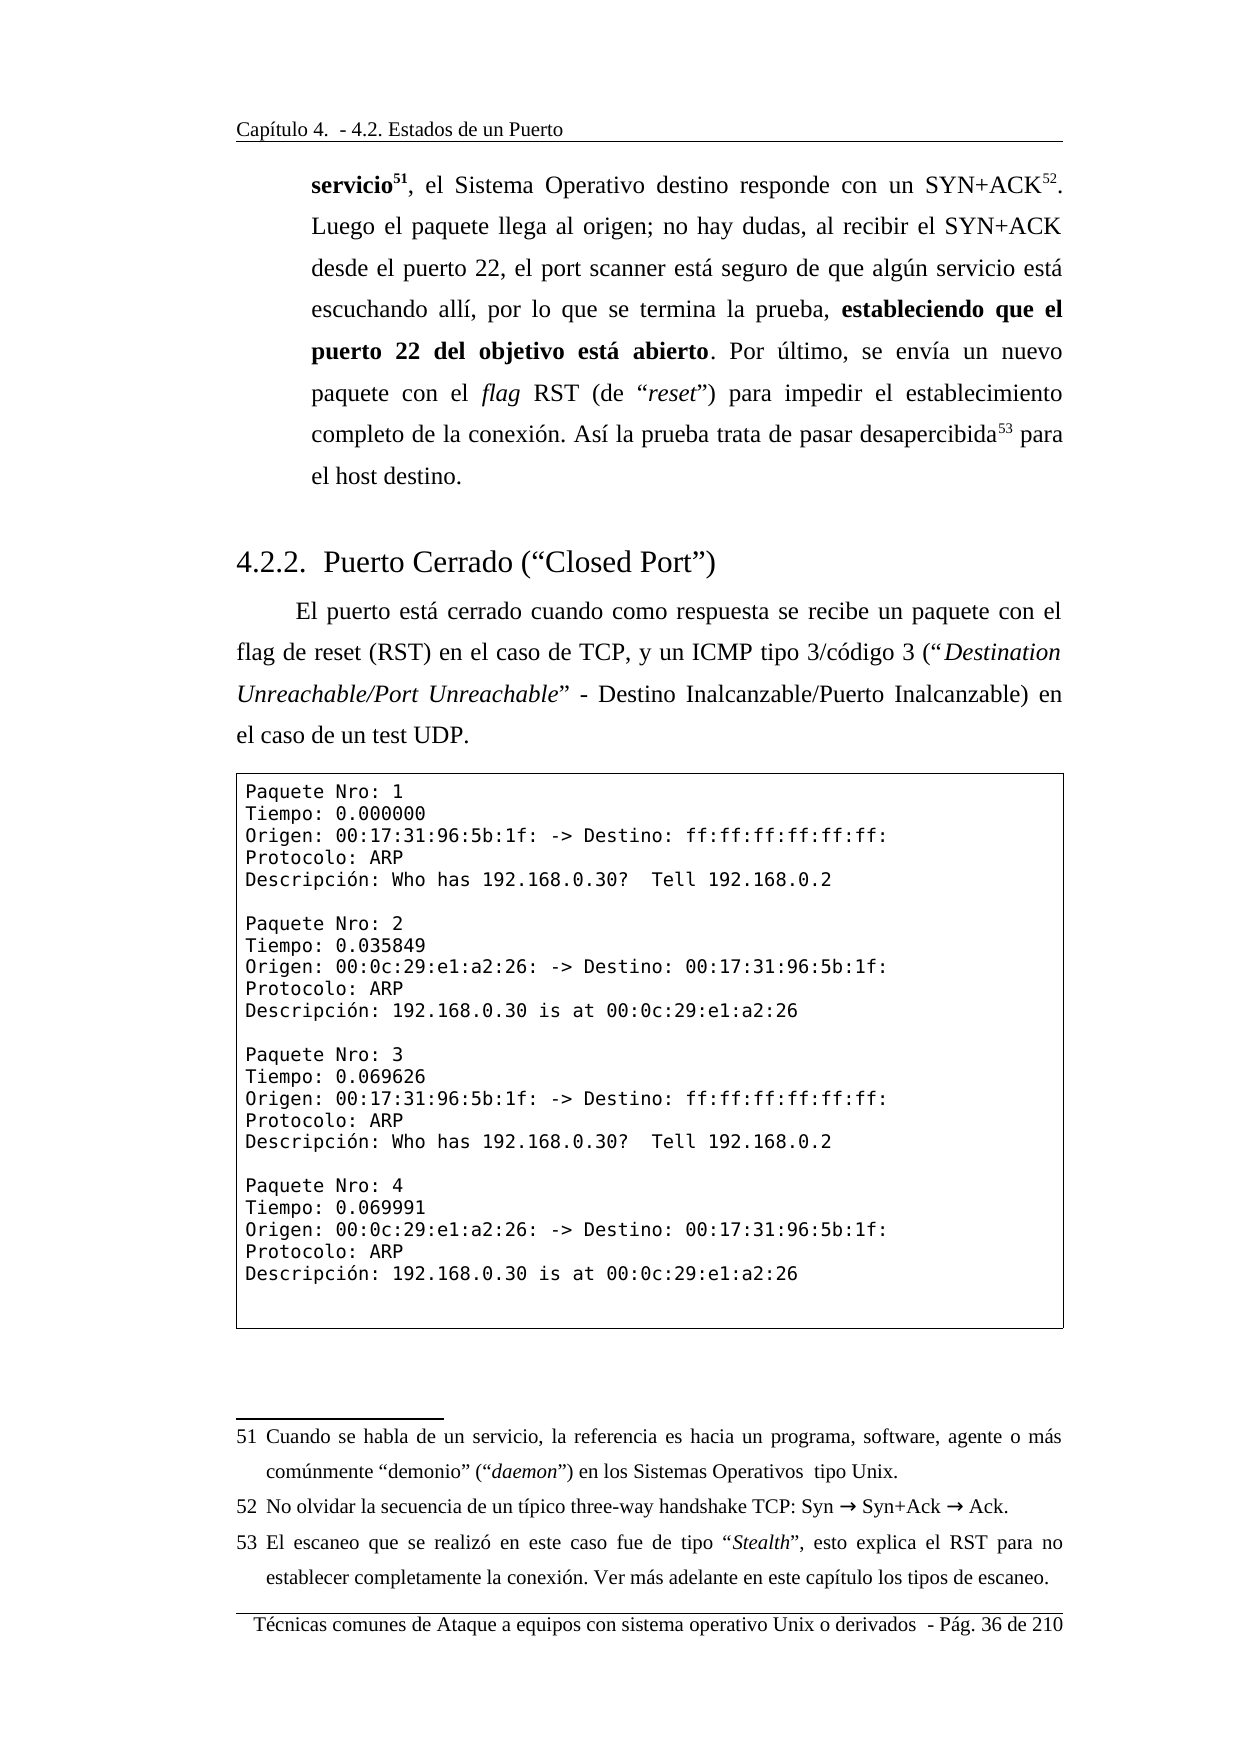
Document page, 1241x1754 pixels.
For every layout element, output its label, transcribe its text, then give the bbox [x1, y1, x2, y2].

text Protocolo: ARP [245, 1110, 1054, 1132]
text Paquete Nro: 2 [245, 913, 1054, 935]
text Origen: 00:0c:29:e1:a2:26: -> Destino: 00:17:31:96:5b:1f: [245, 957, 1054, 978]
list Paquetes 5-7: El port scanner, desde el puerto origen TCP 58071, envía al puerto TCP 22 del objetivo un paquete con el flag SYN activado, señal de inicio de una conexión. Como dicho puerto está asociado a un servicio, el Sistema Operativo destino responde con un SYN+ACK. Luego el paquete llega al origen; no hay dudas, al recibir el SYN+ACK desde el puerto 22, el port scanner está seguro de que algún servicio está escuchando allí, por lo que se termina la prueba, estableciendo que el puerto 22 del objetivo está abierto. Por último, se envía un nuevo paquete con el flag RST (de “reset”) para impedir el establecimiento completo de la conexión. Así la prueba trata de pasar desapercibida para el host destino. [274, 171, 1063, 489]
text Paquete Nro: 3 [245, 1044, 1054, 1066]
text Protocolo: ARP [245, 1241, 1054, 1263]
text Descripción: 192.168.0.30 is at 00:0c:29:e1:a2:26 [245, 1263, 1054, 1285]
list No olvidar la secuencia de un típico three-way handshake TCP: Syn → Syn+Ack → Ack. [236, 1494, 1063, 1519]
text Protocolo: ARP [245, 978, 1054, 1000]
list El escaneo que se realizó en este caso fue de tipo “Stealth”, esto explica el RST para no establecer completamente la conexión. Ver más adelante en este capítulo los tipos de escaneo. [236, 1531, 1063, 1589]
text Tiempo: 0.035849 [245, 935, 1054, 957]
text Descripción: Who has 192.168.0.30? Tell 192.168.0.2 [245, 869, 1054, 891]
text Tiempo: 0.000000 [245, 803, 1054, 825]
text Tiempo: 0.069626 [245, 1066, 1054, 1088]
text Tiempo: 0.069991 [245, 1197, 1054, 1219]
text Origen: 00:17:31:96:5b:1f: -> Destino: ff:ff:ff:ff:ff:ff: [245, 825, 1054, 847]
text El puerto está cerrado cuando como respuesta se recibe un paquete con el flag de reset (RST) en el caso de TCP, y un ICMP tipo 3/código 3 (“Destination Unreachable/Port Unreachable” - Destino Inalcanzable/Puerto Inalcanzable) en el caso de un test UDP. [236, 597, 1063, 749]
text Descripción: 192.168.0.30 is at 00:0c:29:e1:a2:26 [245, 1000, 1054, 1022]
text Paquete Nro: 1 [245, 782, 1054, 803]
text Origen: 00:17:31:96:5b:1f: -> Destino: ff:ff:ff:ff:ff:ff: [245, 1088, 1054, 1110]
text Origen: 00:0c:29:e1:a2:26: -> Destino: 00:17:31:96:5b:1f: [245, 1219, 1054, 1241]
text Descripción: Who has 192.168.0.30? Tell 192.168.0.2 [245, 1132, 1054, 1153]
text Paquete Nro: 4 [245, 1175, 1054, 1197]
list Cuando se habla de un servicio, la referencia es hacia un programa, software, agente o más comúnmente “demonio” (“daemon”) en los Sistemas Operativos tipo Unix. [236, 1425, 1063, 1483]
subtitle Puerto Cerrado (“Closed Port”) [236, 545, 1063, 579]
text Protocolo: ARP [245, 847, 1054, 869]
